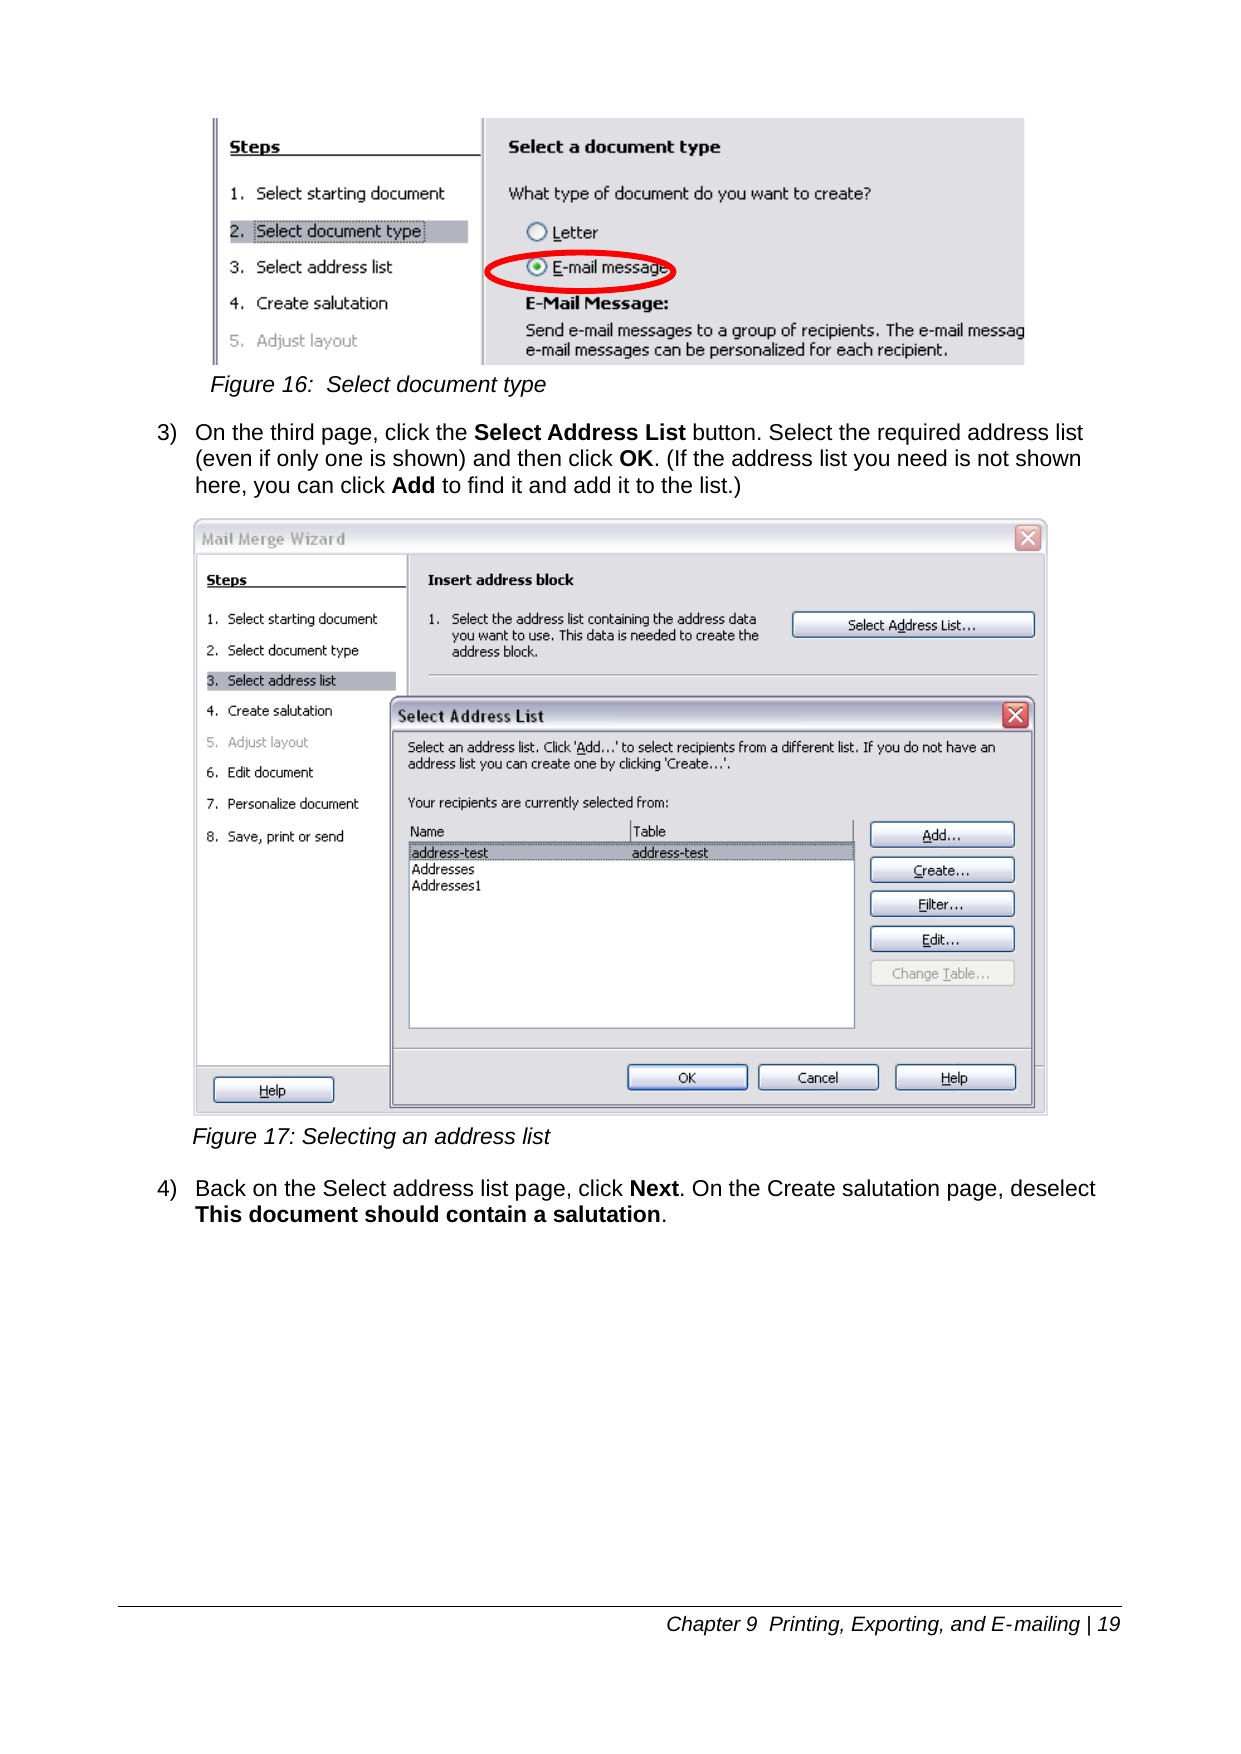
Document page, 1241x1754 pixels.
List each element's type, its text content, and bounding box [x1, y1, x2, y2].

list Back on the Select address list page, click Next. On the Create salutation page, deselect This document should contain a salutation. [177, 1175, 1122, 1228]
text Figure 260: Select document type [210, 371, 1030, 398]
picture [210, 118, 1025, 365]
text Figure 261: Selecting an address list [192, 1123, 1048, 1149]
picture [192, 516, 1049, 1117]
list On the third page, click the Select Address List button. Select the required address list (even if only one is shown) and then click OK. (If the address list you need is not shown here, you can click Add to find it and add it to the list.) [177, 419, 1122, 498]
